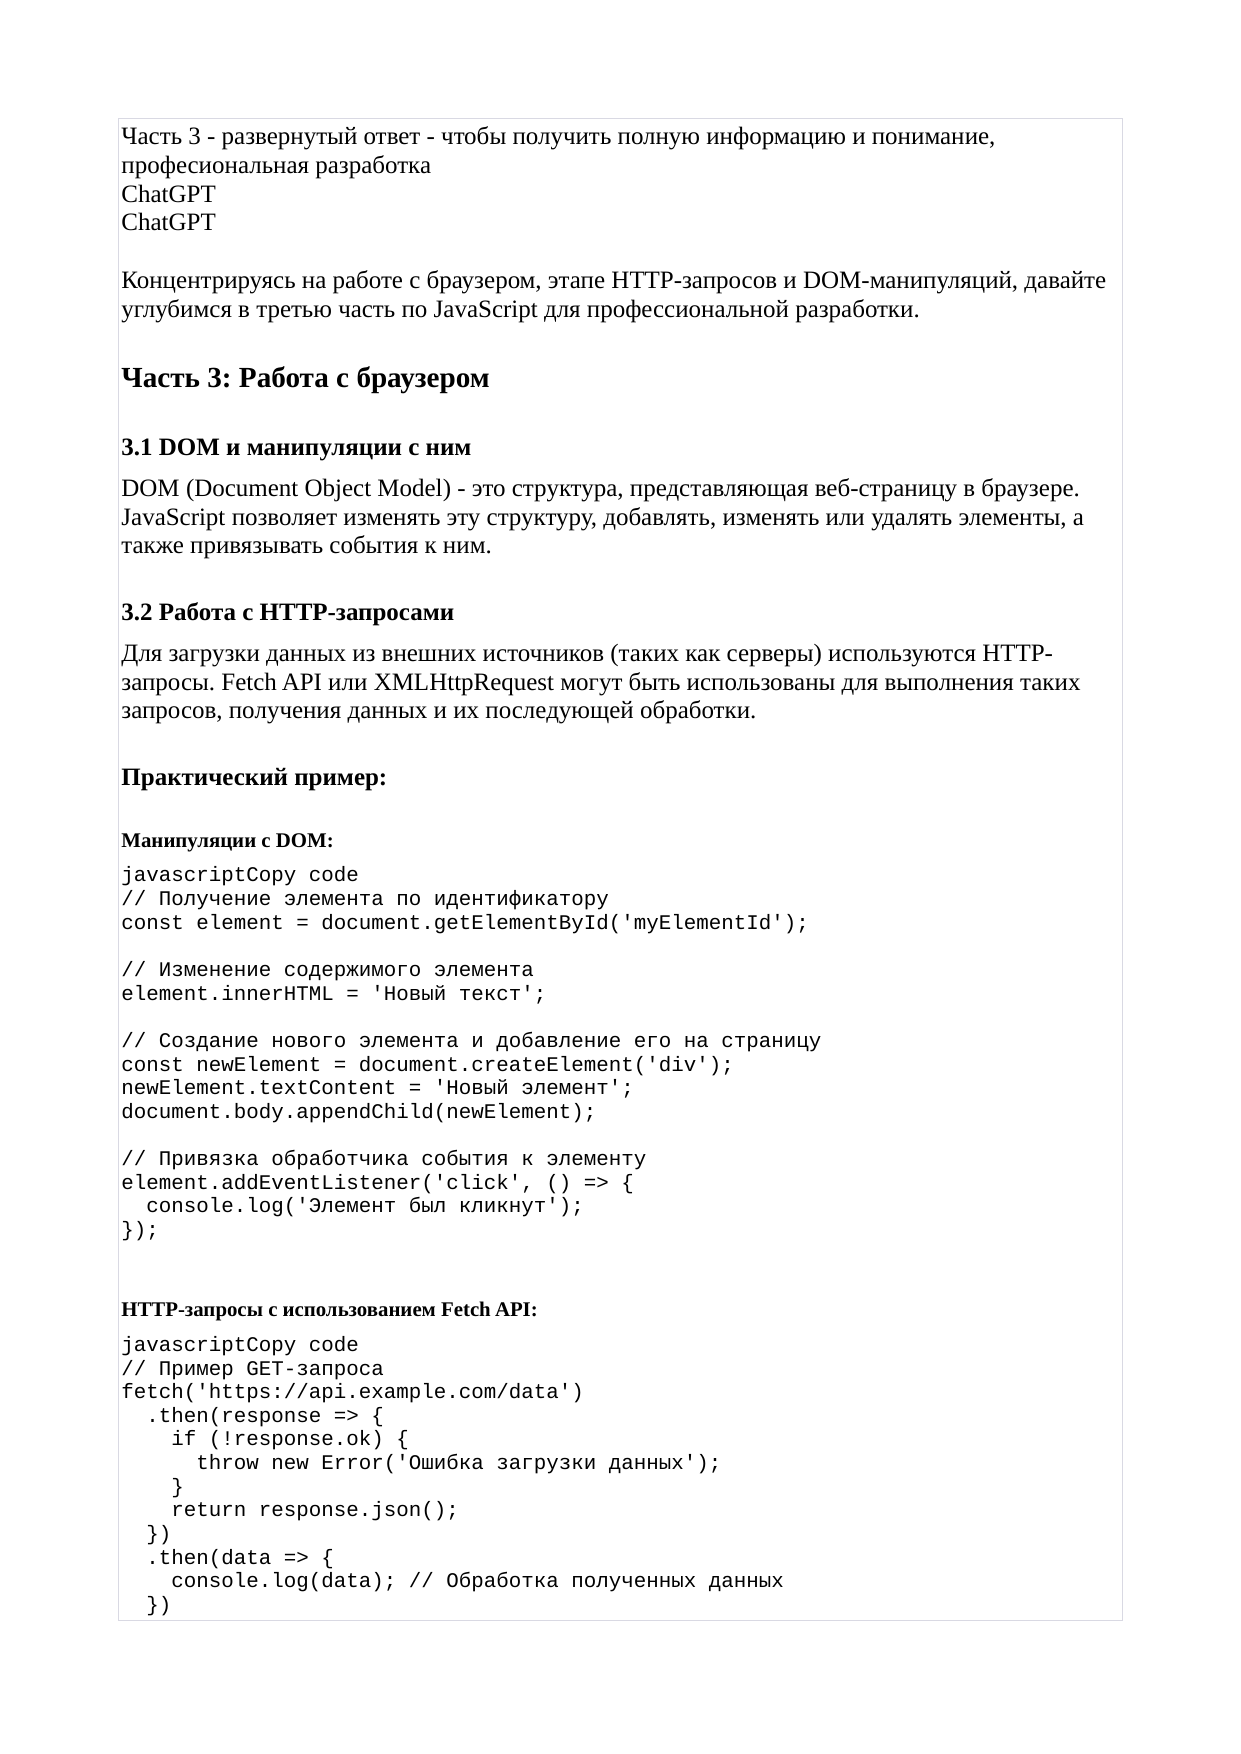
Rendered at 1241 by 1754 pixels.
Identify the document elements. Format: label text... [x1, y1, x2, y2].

text throw new Error('Ошибка загрузки данных'); [119, 1449, 1122, 1473]
subtitle Часть 3: Работа с браузером [119, 358, 1122, 394]
subtitle Манипуляции с DOM: [119, 825, 1122, 852]
text console.log(data); // Обработка полученных данных [119, 1567, 1122, 1591]
text fetch('https://api.example.com/data') [119, 1378, 1122, 1402]
text } [119, 1473, 1122, 1496]
text .then(response => { [119, 1402, 1122, 1425]
text // Пример GET-запроса [119, 1354, 1122, 1378]
text // Привязка обработчика события к элементу [119, 1145, 1122, 1169]
text Для загрузки данных из внешних источников (таких как серверы) используются HTTP-запросы. Fetch API или XMLHttpRequest могут быть использованы для выполнения таких запросов, получения данных и их последующей обработки. [119, 635, 1122, 724]
text if (!response.ok) { [119, 1425, 1122, 1449]
subtitle HTTP-запросы с использованием Fetch API: [119, 1294, 1122, 1321]
text }) [119, 1520, 1122, 1544]
subtitle 3.2 Работа с HTTP-запросами [119, 594, 1122, 625]
text // Получение элемента по идентификатору [119, 885, 1122, 909]
text }); [119, 1216, 1122, 1243]
text Часть 3 - развернутый ответ - чтобы получить полную информацию и понимание, професиональная разработка [119, 119, 1122, 176]
text DOM (Document Object Model) - это структура, представляющая веб-страницу в браузере. JavaScript позволяет изменять эту структуру, добавлять, изменять или удалять элементы, а также привязывать события к ним. [119, 470, 1122, 559]
text javascriptCopy code [119, 861, 1122, 885]
text }) [119, 1591, 1122, 1620]
text element.addEventListener('click', () => { [119, 1169, 1122, 1192]
text element.innerHTML = 'Новый текст'; [119, 980, 1122, 1006]
text return response.json(); [119, 1496, 1122, 1520]
text newElement.textContent = 'Новый элемент'; [119, 1074, 1122, 1098]
text // Изменение содержимого элемента [119, 956, 1122, 980]
text const newElement = document.createElement('div'); [119, 1051, 1122, 1074]
text javascriptCopy code [119, 1331, 1122, 1354]
text Концентрируясь на работе с браузером, этапе HTTP-запросов и DOM-манипуляций, давайте углубимся в третью часть по JavaScript для профессиональной разработки. [119, 263, 1122, 323]
text ChatGPT [119, 204, 1122, 236]
subtitle 3.1 DOM и манипуляции с ним [119, 429, 1122, 460]
subtitle Практический пример: [119, 759, 1122, 790]
text ChatGPT [119, 176, 1122, 204]
text document.body.appendChild(newElement); [119, 1098, 1122, 1124]
text // Создание нового элемента и добавление его на страницу [119, 1027, 1122, 1051]
text console.log('Элемент был кликнут'); [119, 1192, 1122, 1216]
text const element = document.getElementById('myElementId'); [119, 909, 1122, 935]
text .then(data => { [119, 1544, 1122, 1567]
